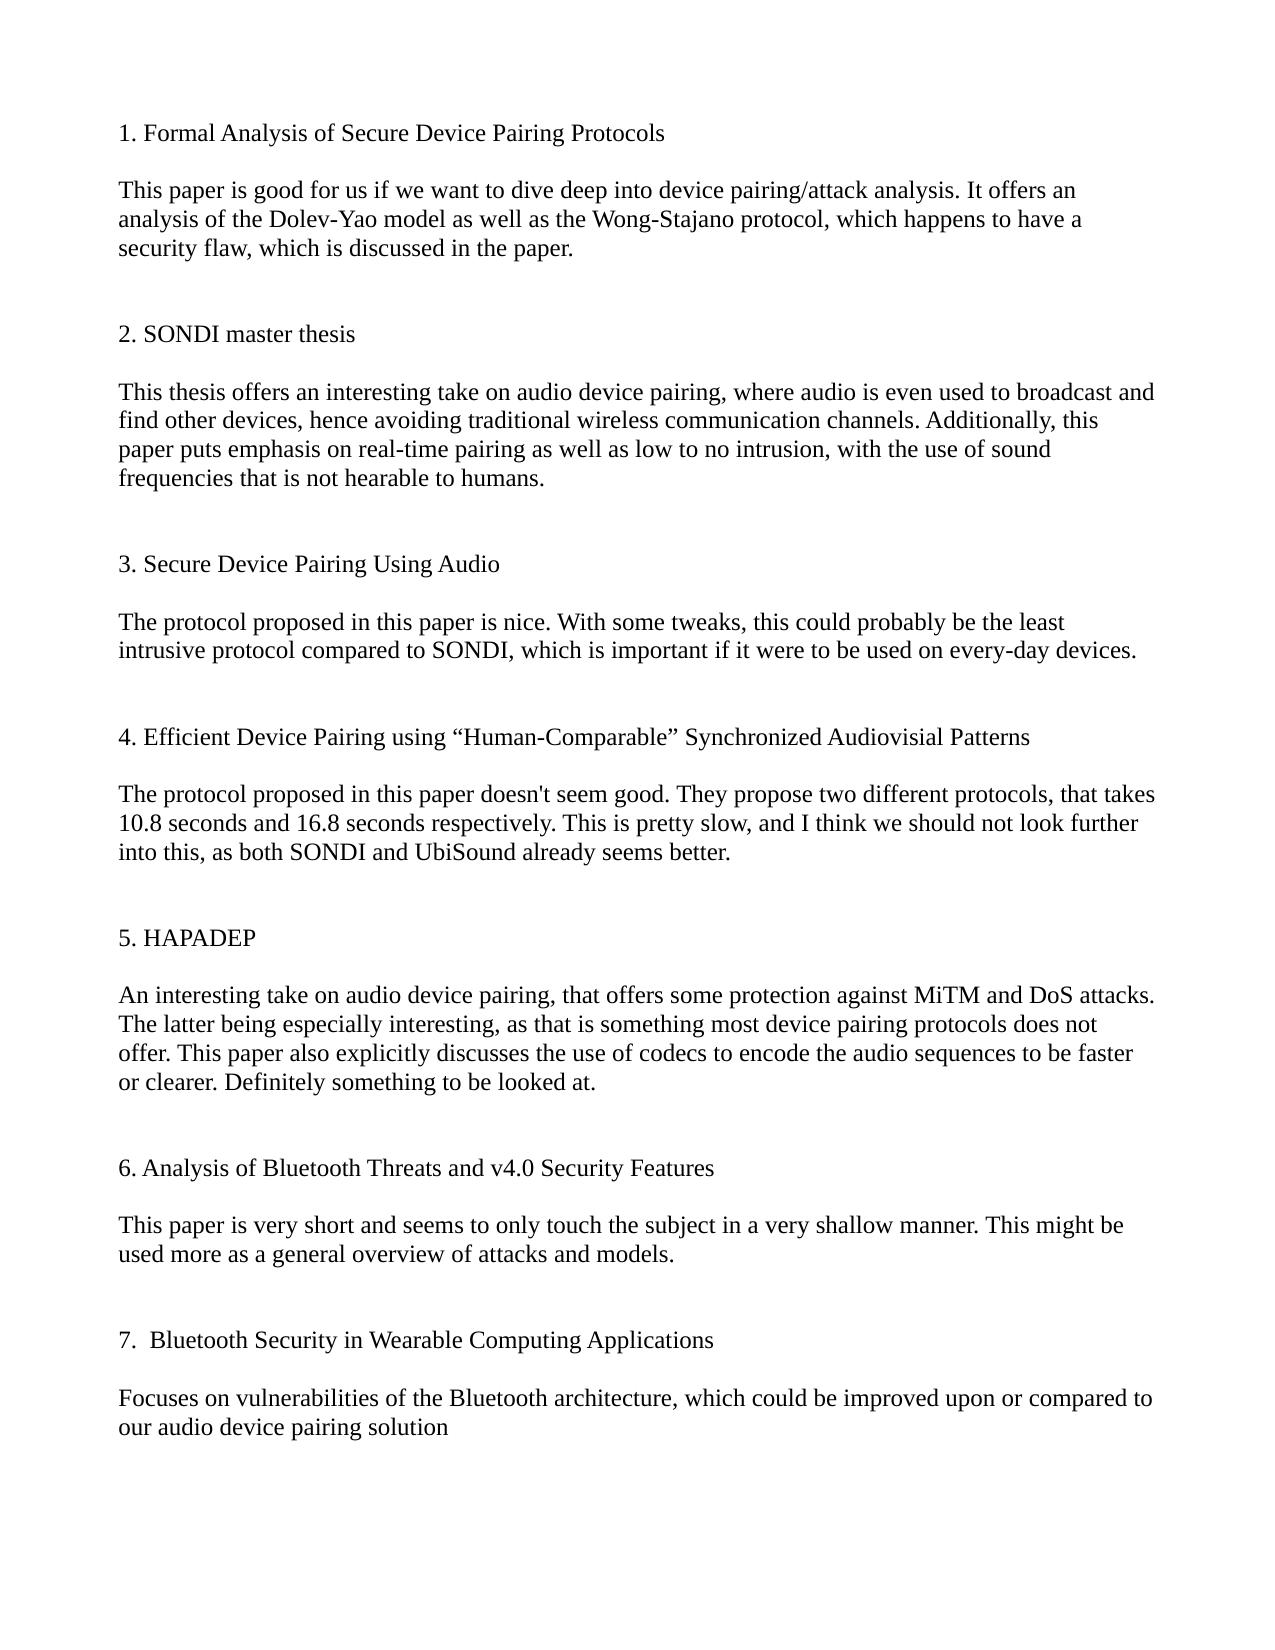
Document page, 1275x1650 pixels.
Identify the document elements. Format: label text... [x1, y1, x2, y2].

text 3. Secure Device Pairing Using Audio [118, 549, 1157, 578]
text 5. HAPADEP [118, 923, 1157, 952]
text An interesting take on audio device pairing, that offers some protection against MiTM and DoS attacks. The latter being especially interesting, as that is something most device pairing protocols does not offer. This paper also explicitly discusses the use of codecs to encode the audio sequences to be faster or clearer. Definitely something to be looked at. [118, 981, 1157, 1096]
text This paper is very short and seems to only touch the subject in a very shallow manner. This might be used more as a general overview of attacks and models. [118, 1211, 1157, 1268]
text This paper is good for us if we want to dive deep into device pairing/attack analysis. It offers an analysis of the Dolev-Yao model as well as the Wong-Stajano protocol, which happens to have a security flaw, which is discussed in the paper. [118, 176, 1157, 262]
text 1. Formal Analysis of Secure Device Pairing Protocols [118, 118, 1157, 147]
text 7. Bluetooth Security in Wearable Computing Applications [118, 1326, 1157, 1354]
text 4. Efficient Device Pairing using “Human-Comparable” Synchronized Audiovisial Patterns [118, 722, 1157, 751]
text The protocol proposed in this paper doesn't seem good. They propose two different protocols, that takes 10.8 seconds and 16.8 seconds respectively. This is pretty slow, and I think we should not look further into this, as both SONDI and UbiSound already seems better. [118, 779, 1157, 866]
text This thesis offers an interesting take on audio device pairing, where audio is even used to broadcast and find other devices, hence avoiding traditional wireless communication channels. Additionally, this paper puts emphasis on real-time pairing as well as low to no intrusion, with the use of sound frequencies that is not hearable to humans. [118, 377, 1157, 492]
text The protocol proposed in this paper is nice. With some tweaks, this could probably be the least intrusive protocol compared to SONDI, which is important if it were to be used on every-day devices. [118, 607, 1157, 664]
text Focuses on vulnerabilities of the Bluetooth architecture, which could be improved upon or compared to our audio device pairing solution [118, 1383, 1157, 1441]
text 2. SONDI master thesis [118, 319, 1157, 348]
text 6. Analysis of Bluetooth Threats and v4.0 Security Features [118, 1153, 1157, 1182]
